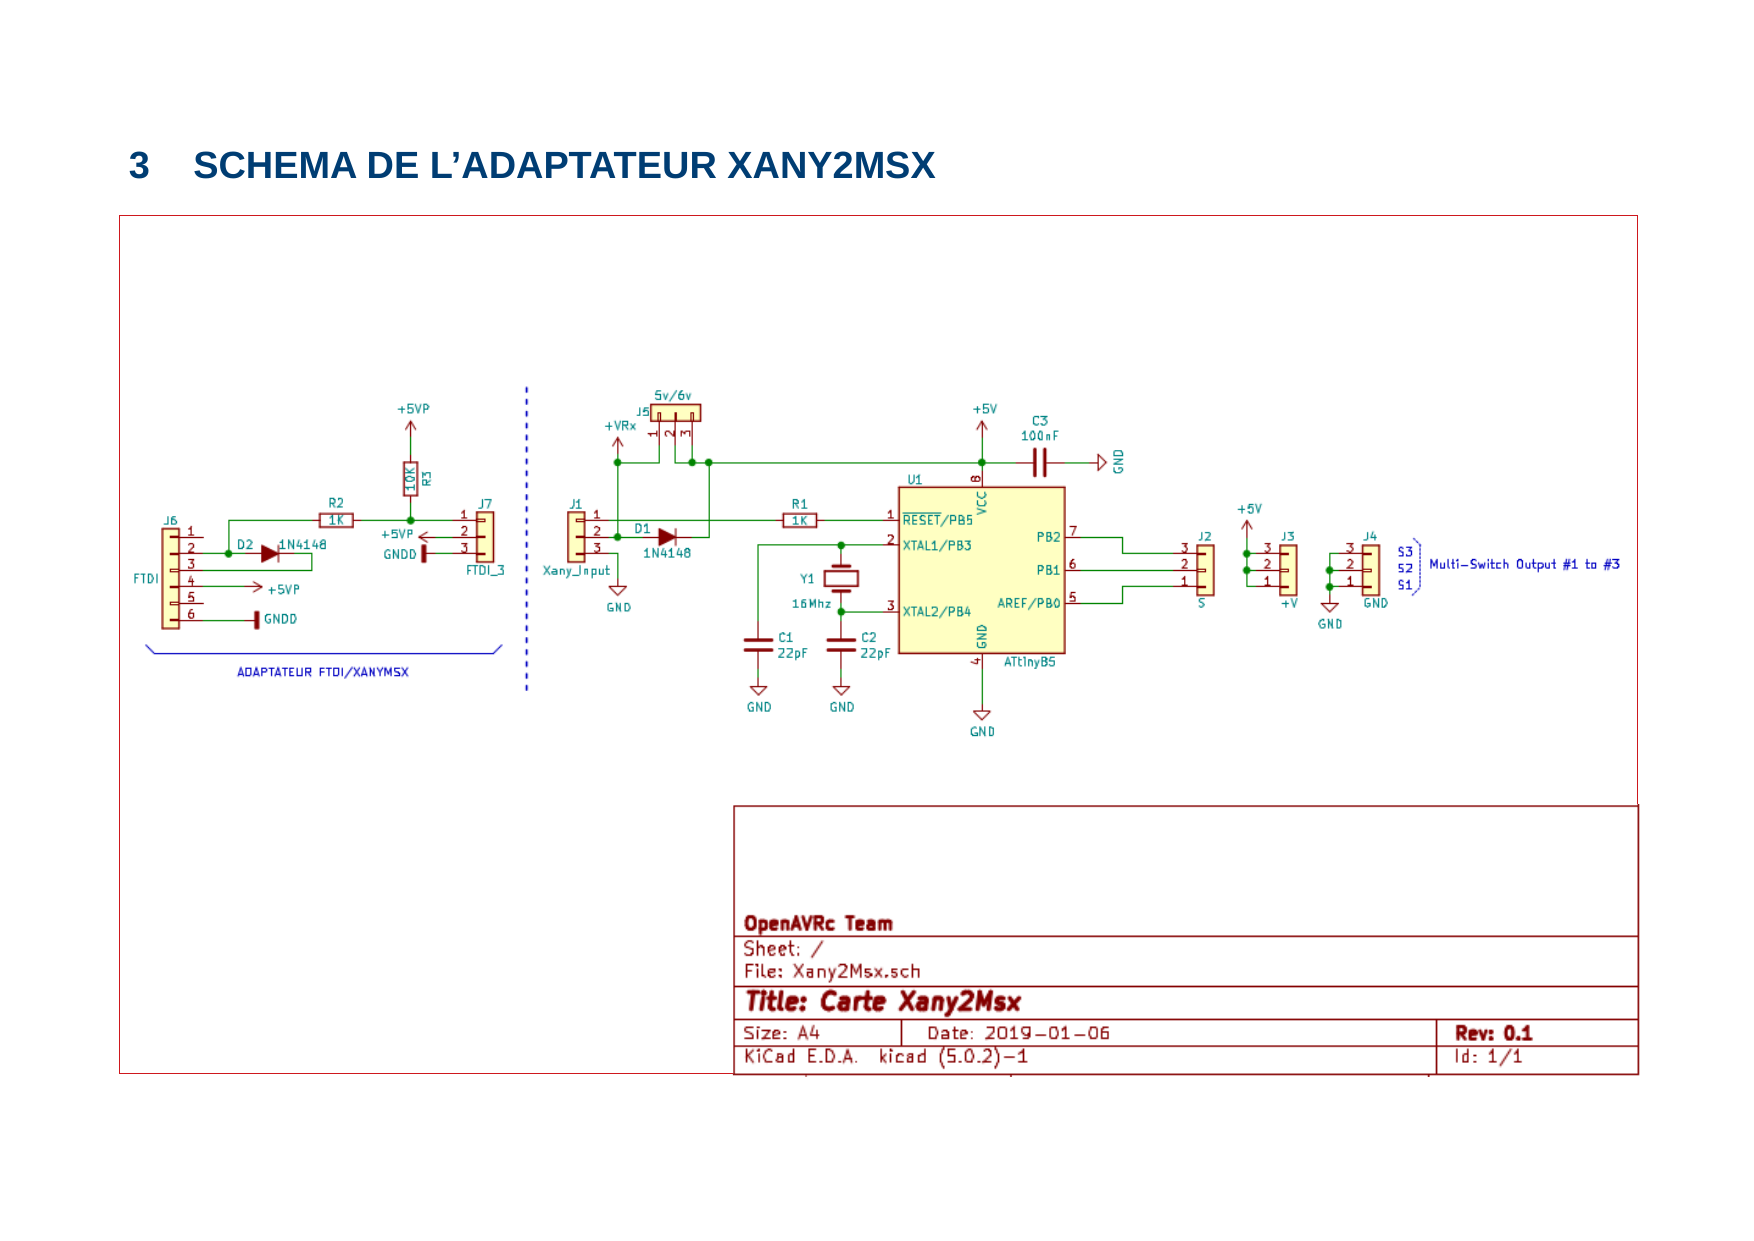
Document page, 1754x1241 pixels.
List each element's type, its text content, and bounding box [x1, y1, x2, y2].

subtitle SCHEMA DE L’ADAPTATEUR XANY2MSX [118, 143, 1636, 187]
picture [732, 804, 1641, 1077]
picture [126, 361, 1628, 757]
